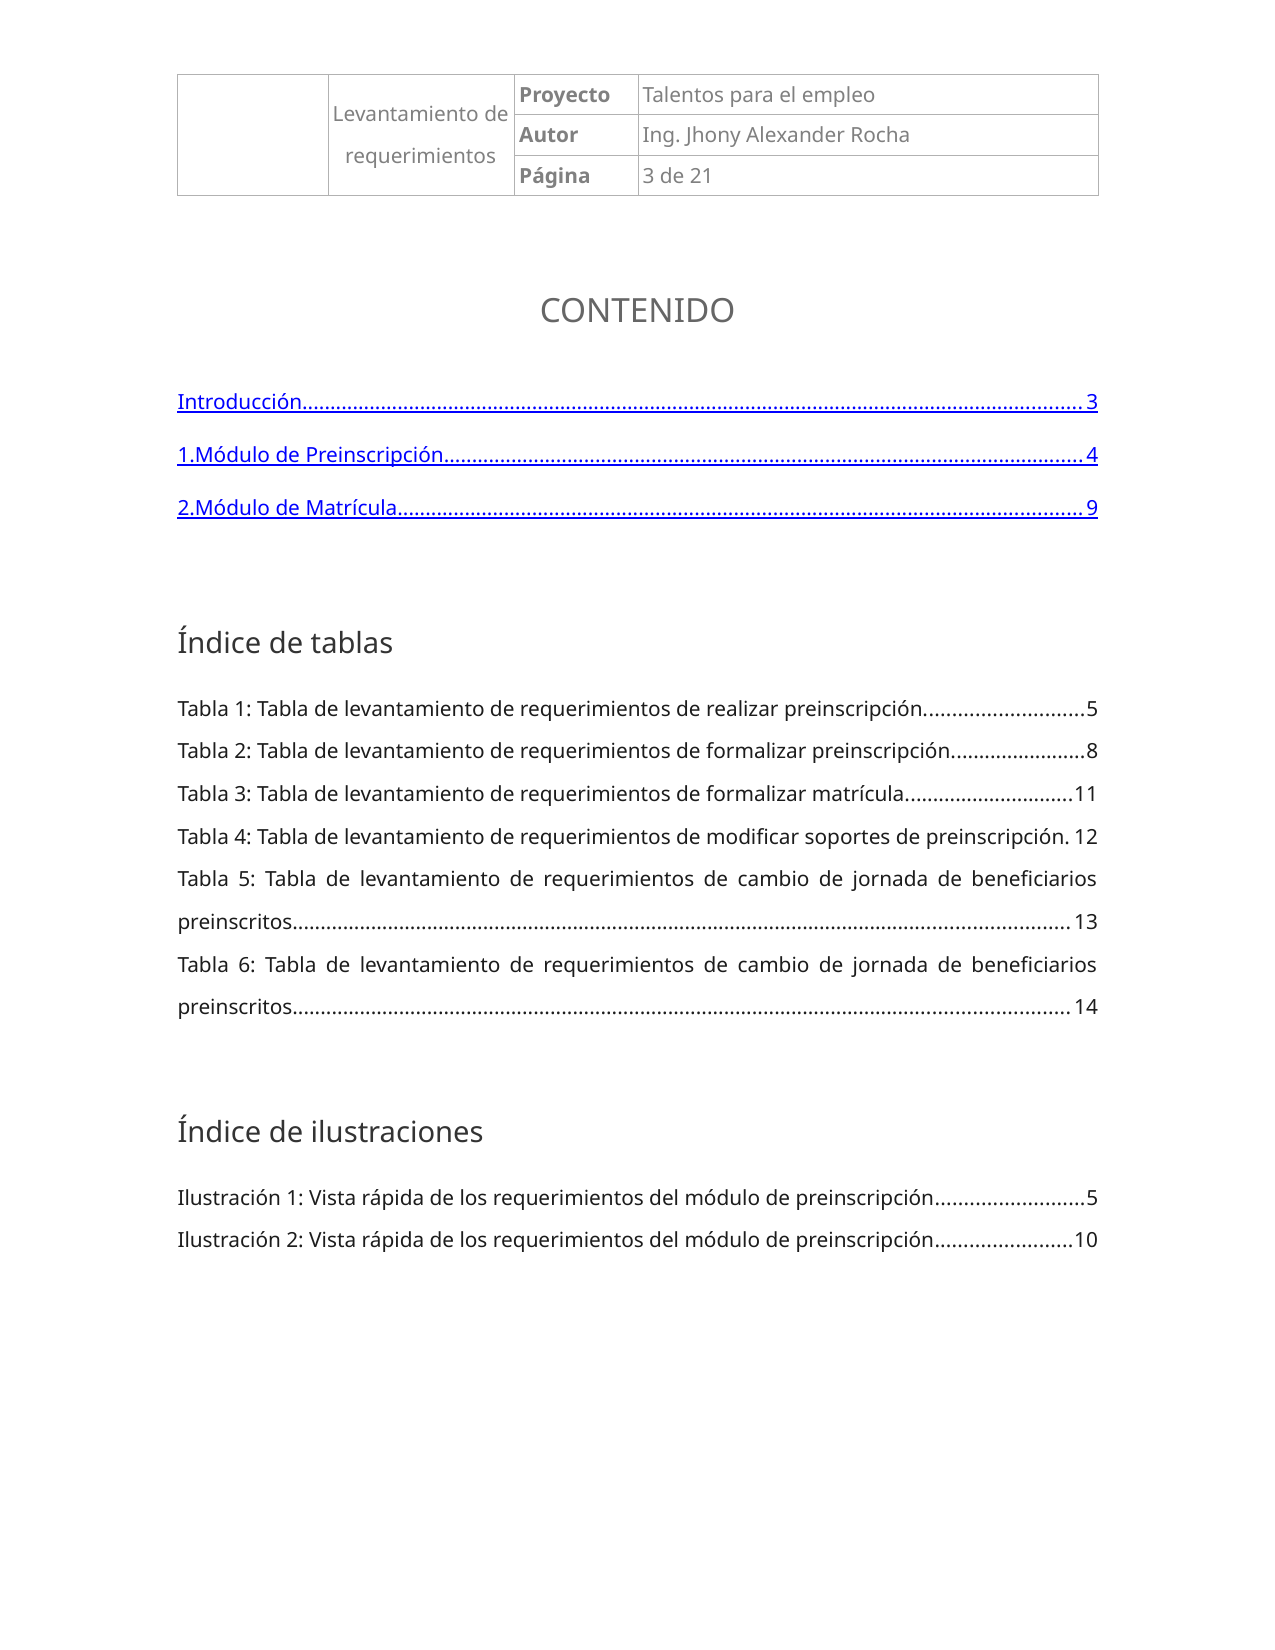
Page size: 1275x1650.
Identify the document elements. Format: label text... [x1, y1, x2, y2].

text 1.Módulo de Preinscripción 4 [177, 440, 1098, 464]
subtitle CONTENIDO [177, 287, 1098, 332]
subtitle Índice de tablas [177, 622, 1098, 662]
text 2.Módulo de Matrícula 9 [177, 493, 1098, 517]
text Tabla 6: Tabla de levantamiento de requerimientos de cambio de jornada de beneficiarios preinscritos. 14 [177, 950, 1098, 1021]
text Ilustración 2: Vista rápida de los requerimientos del módulo de preinscripción 10 [177, 1226, 1098, 1254]
text Tabla 1: Tabla de levantamiento de requerimientos de realizar preinscripción. 5 [177, 694, 1098, 722]
text Tabla 5: Tabla de levantamiento de requerimientos de cambio de jornada de beneficiarios preinscritos. 13 [177, 864, 1098, 936]
text Tabla 4: Tabla de levantamiento de requerimientos de modificar soportes de preinscripción. 12 [177, 822, 1098, 850]
text Introducción 3 [177, 387, 1098, 411]
text Tabla 3: Tabla de levantamiento de requerimientos de formalizar matrícula. 11 [177, 779, 1098, 808]
text Ilustración 1: Vista rápida de los requerimientos del módulo de preinscripción 5 [177, 1183, 1098, 1211]
subtitle Índice de ilustraciones [177, 1111, 1098, 1151]
text Tabla 2: Tabla de levantamiento de requerimientos de formalizar preinscripción. 8 [177, 737, 1098, 765]
